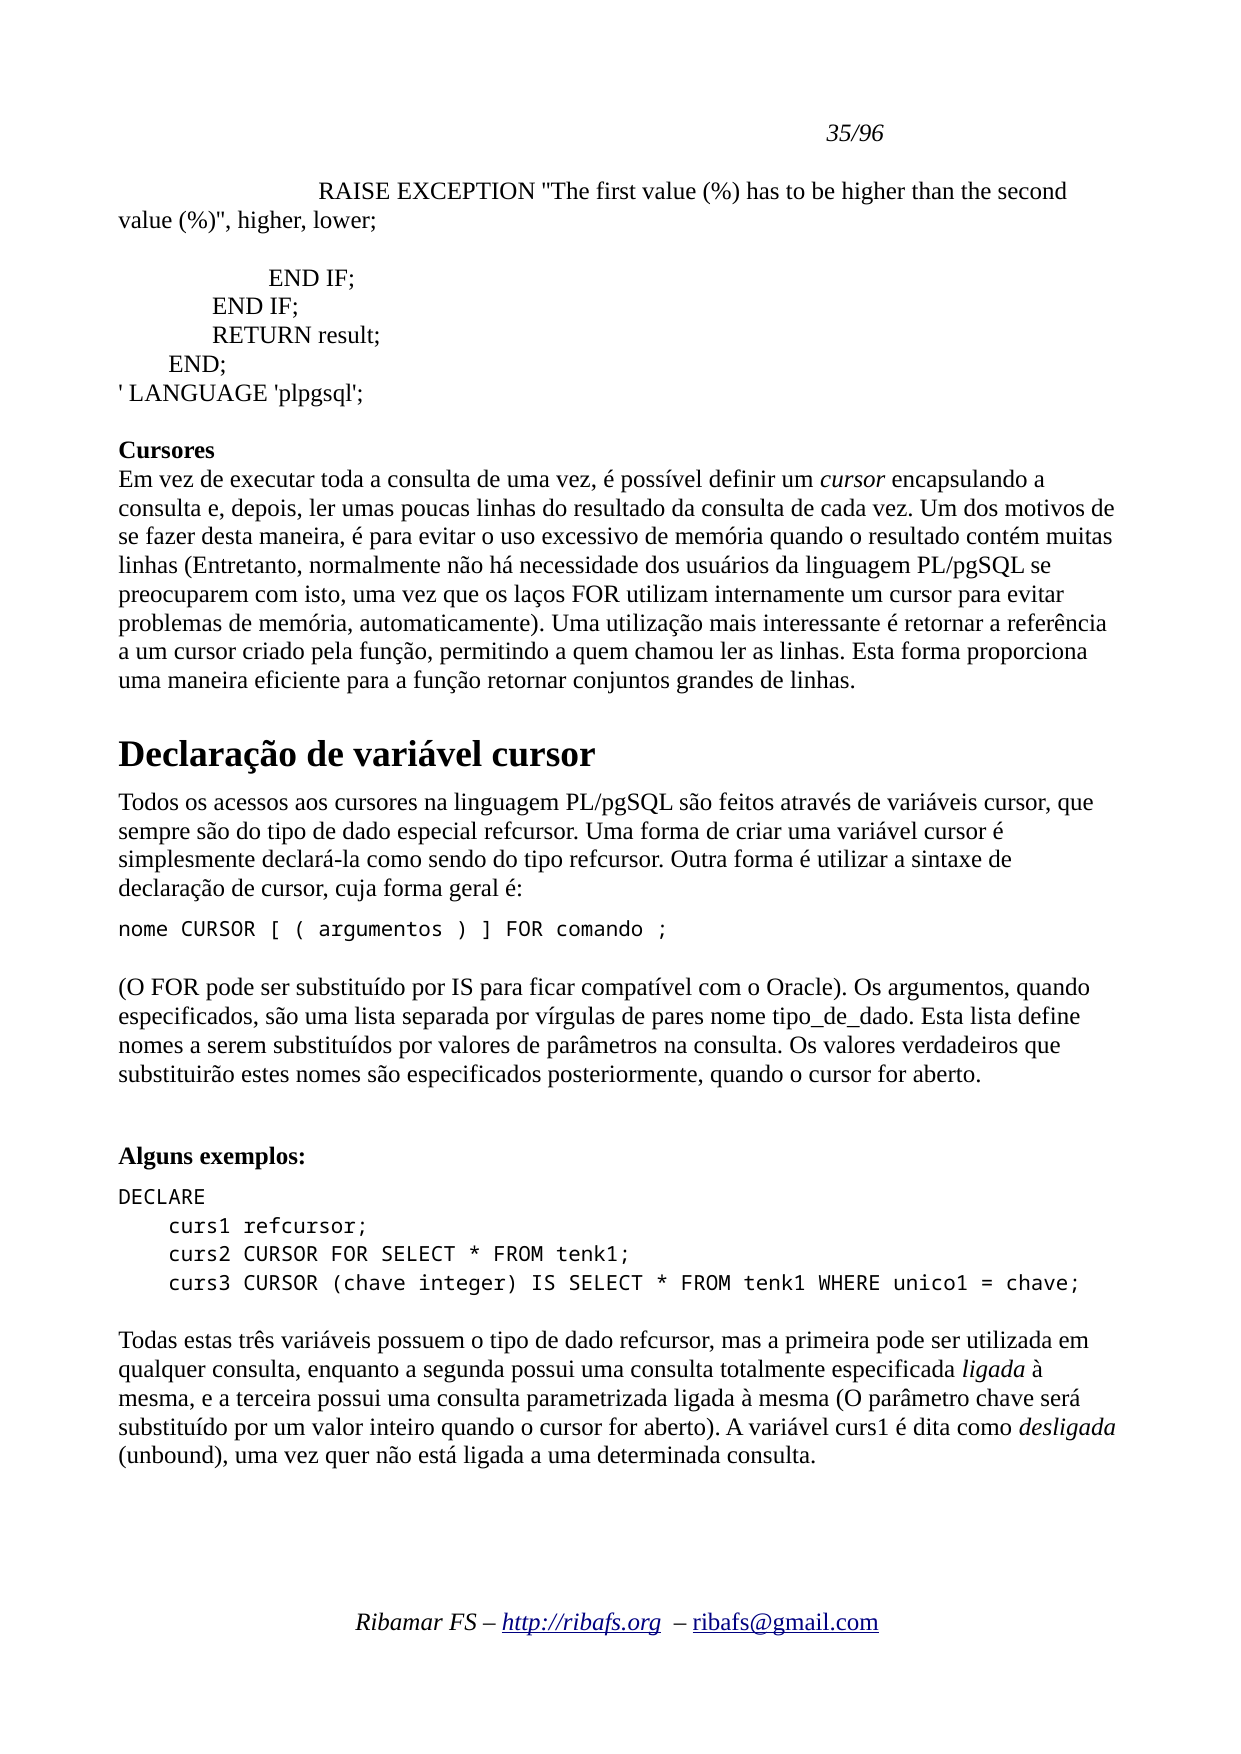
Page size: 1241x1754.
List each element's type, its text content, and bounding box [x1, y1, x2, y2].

text Alguns exemplos: [118, 1141, 1122, 1170]
text END IF; [118, 263, 1122, 291]
text Todas estas três variáveis possuem o tipo de dado refcursor, mas a primeira pode ser utilizada em qualquer consulta, enquanto a segunda possui uma consulta totalmente especificada ligada à mesma, e a terceira possui uma consulta parametrizada ligada à mesma (O parâmetro chave será substituído por um valor inteiro quando o cursor for aberto). A variável curs1 é dita como desligada (unbound), uma vez quer não está ligada a uma determinada consulta. [118, 1326, 1122, 1469]
text DECLARE [118, 1182, 1122, 1211]
text ' LANGUAGE 'plpgsql'; [118, 378, 1122, 406]
text Todos os acessos aos cursores na linguagem PL/pgSQL são feitos através de variáveis cursor, que sempre são do tipo de dado especial refcursor. Uma forma de criar uma variável cursor é simplesmente declará-la como sendo do tipo refcursor. Outra forma é utilizar a sintaxe de declaração de cursor, cuja forma geral é: [118, 787, 1122, 902]
text Em vez de executar toda a consulta de uma vez, é possível definir um cursor encapsulando a consulta e, depois, ler umas poucas linhas do resultado da consulta de cada vez. Um dos motivos de se fazer desta maneira, é para evitar o uso excessivo de memória quando o resultado contém muitas linhas (Entretanto, normalmente não há necessidade dos usuários da linguagem PL/pgSQL se preocuparem com isto, uma vez que os laços FOR utilizam internamente um cursor para evitar problemas de memória, automaticamente). Uma utilização mais interessante é retornar a referência a um cursor criado pela função, permitindo a quem chamou ler as linhas. Esta forma proporciona uma maneira eficiente para a função retornar conjuntos grandes de linhas. [118, 464, 1122, 694]
text curs2 CURSOR FOR SELECT * FROM tenk1; [118, 1239, 1122, 1268]
text curs3 CURSOR (chave integer) IS SELECT * FROM tenk1 WHERE unico1 = chave; [118, 1268, 1122, 1296]
text (O FOR pode ser substituído por IS para ficar compatível com o Oracle). Os argumentos, quando especificados, são uma lista separada por vírgulas de pares nome tipo_de_dado. Esta lista define nomes a serem substituídos por valores de parâmetros na consulta. Os valores verdadeiros que substituirão estes nomes são especificados posteriormente, quando o cursor for aberto. [118, 972, 1122, 1087]
text END IF; [118, 291, 1122, 320]
subtitle Declaração de variável cursor [118, 731, 1122, 774]
text END; [118, 349, 1122, 378]
text RETURN result; [118, 320, 1122, 349]
text Cursores [118, 435, 1122, 464]
text RAISE EXCEPTION ''The first value (%) has to be higher than the second value (%)'', higher, lower; [118, 176, 1122, 234]
text curs1 refcursor; [118, 1211, 1122, 1239]
text nome CURSOR [ ( argumentos ) ] FOR comando ; [118, 914, 1122, 943]
